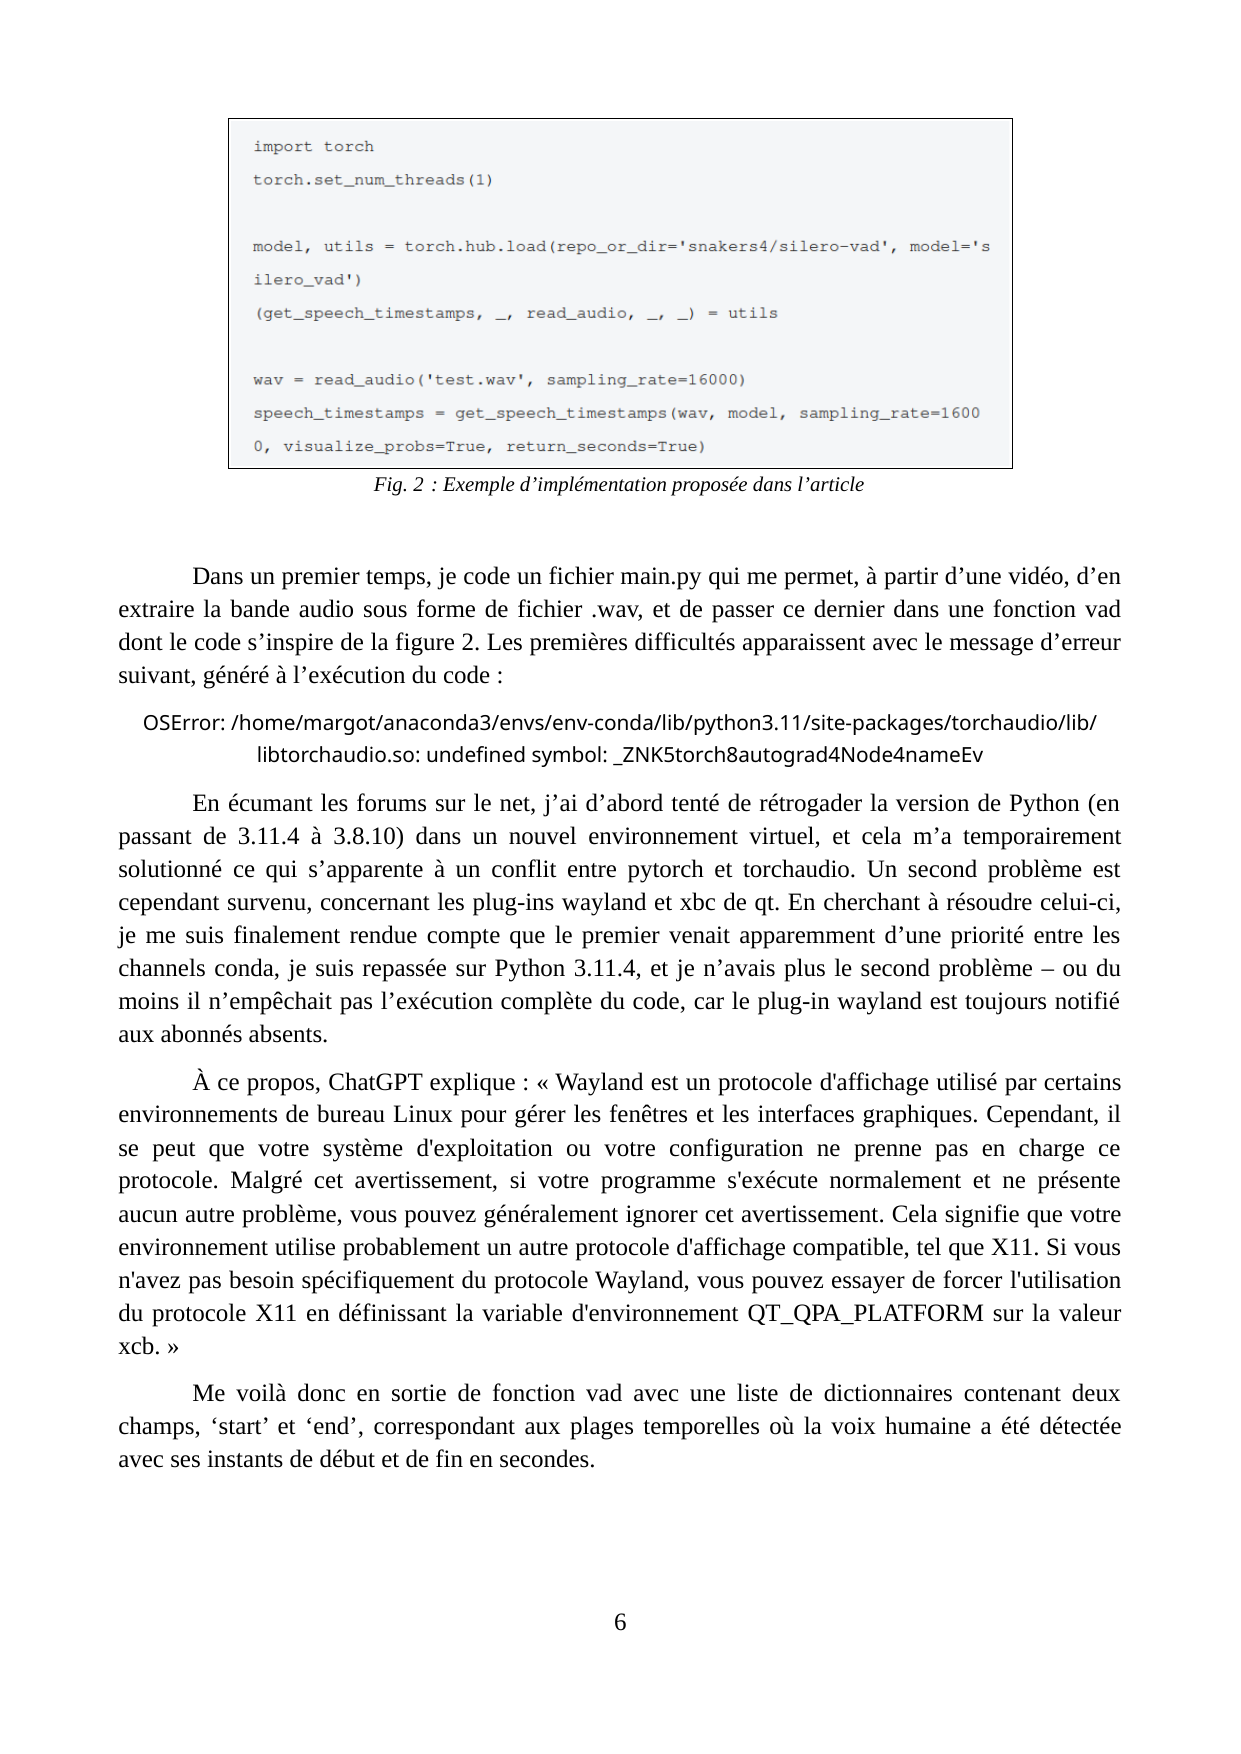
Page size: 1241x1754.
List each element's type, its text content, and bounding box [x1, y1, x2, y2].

text OSError: /home/margot/anaconda3/envs/env-conda/lib/python3.11/site-packages/torchaudio/lib/libtorchaudio.so: undefined symbol: _ZNK5torch8autograd4Node4nameEv [118, 708, 1122, 769]
text À ce propos, ChatGPT explique : « Wayland est un protocole d'affichage utilisé par certains environnements de bureau Linux pour gérer les fenêtres et les interfaces graphiques. Cependant, il se peut que votre système d'exploitation ou votre configuration ne prenne pas en charge ce protocole. Malgré cet avertissement, si votre programme s'exécute normalement et ne présente aucun autre problème, vous pouvez généralement ignorer cet avertissement. Cela signifie que votre environnement utilise probablement un autre protocole d'affichage compatible, tel que X11. Si vous n'avez pas besoin spécifiquement du protocole Wayland, vous pouvez essayer de forcer l'utilisation du protocole X11 en définissant la variable d'environnement QT_QPA_PLATFORM sur la valeur xcb. » [118, 1067, 1122, 1359]
text Dans un premier temps, je code un fichier main.py qui me permet, à partir d’une vidéo, d’en extraire la bande audio sous forme de fichier .wav, et de passer ce dernier dans une fonction vad dont le code s’inspire de la figure 2. Les premières difficultés apparaissent avec le message d’erreur suivant, généré à l’exécution du code : [118, 561, 1122, 689]
text Fig. 2 : Exemple d’implémentation proposée dans l’article [118, 118, 1122, 496]
text Me voilà donc en sortie de fonction vad avec une liste de dictionnaires contenant deux champs, ‘start’ et ‘end’, correspondant aux plages temporelles où la voix humaine a été détectée avec ses instants de début et de fin en secondes. [118, 1378, 1122, 1473]
text En écumant les forums sur le net, j’ai d’abord tenté de rétrogader la version de Python (en passant de 3.11.4 à 3.8.10) dans un nouvel environnement virtuel, et cela m’a temporairement solutionné ce qui s’apparente à un conflit entre pytorch et torchaudio. Un second problème est cependant survenu, concernant les plug-ins wayland et xbc de qt. En cherchant à résoudre celui-ci, je me suis finalement rendue compte que le premier venait apparemment d’une priorité entre les channels conda, je suis repassée sur Python 3.11.4, et je n’avais plus le second problème – ou du moins il n’empêchait pas l’exécution complète du code, car le plug-in wayland est toujours notifié aux abonnés absents. [118, 788, 1122, 1048]
picture [231, 121, 1010, 466]
